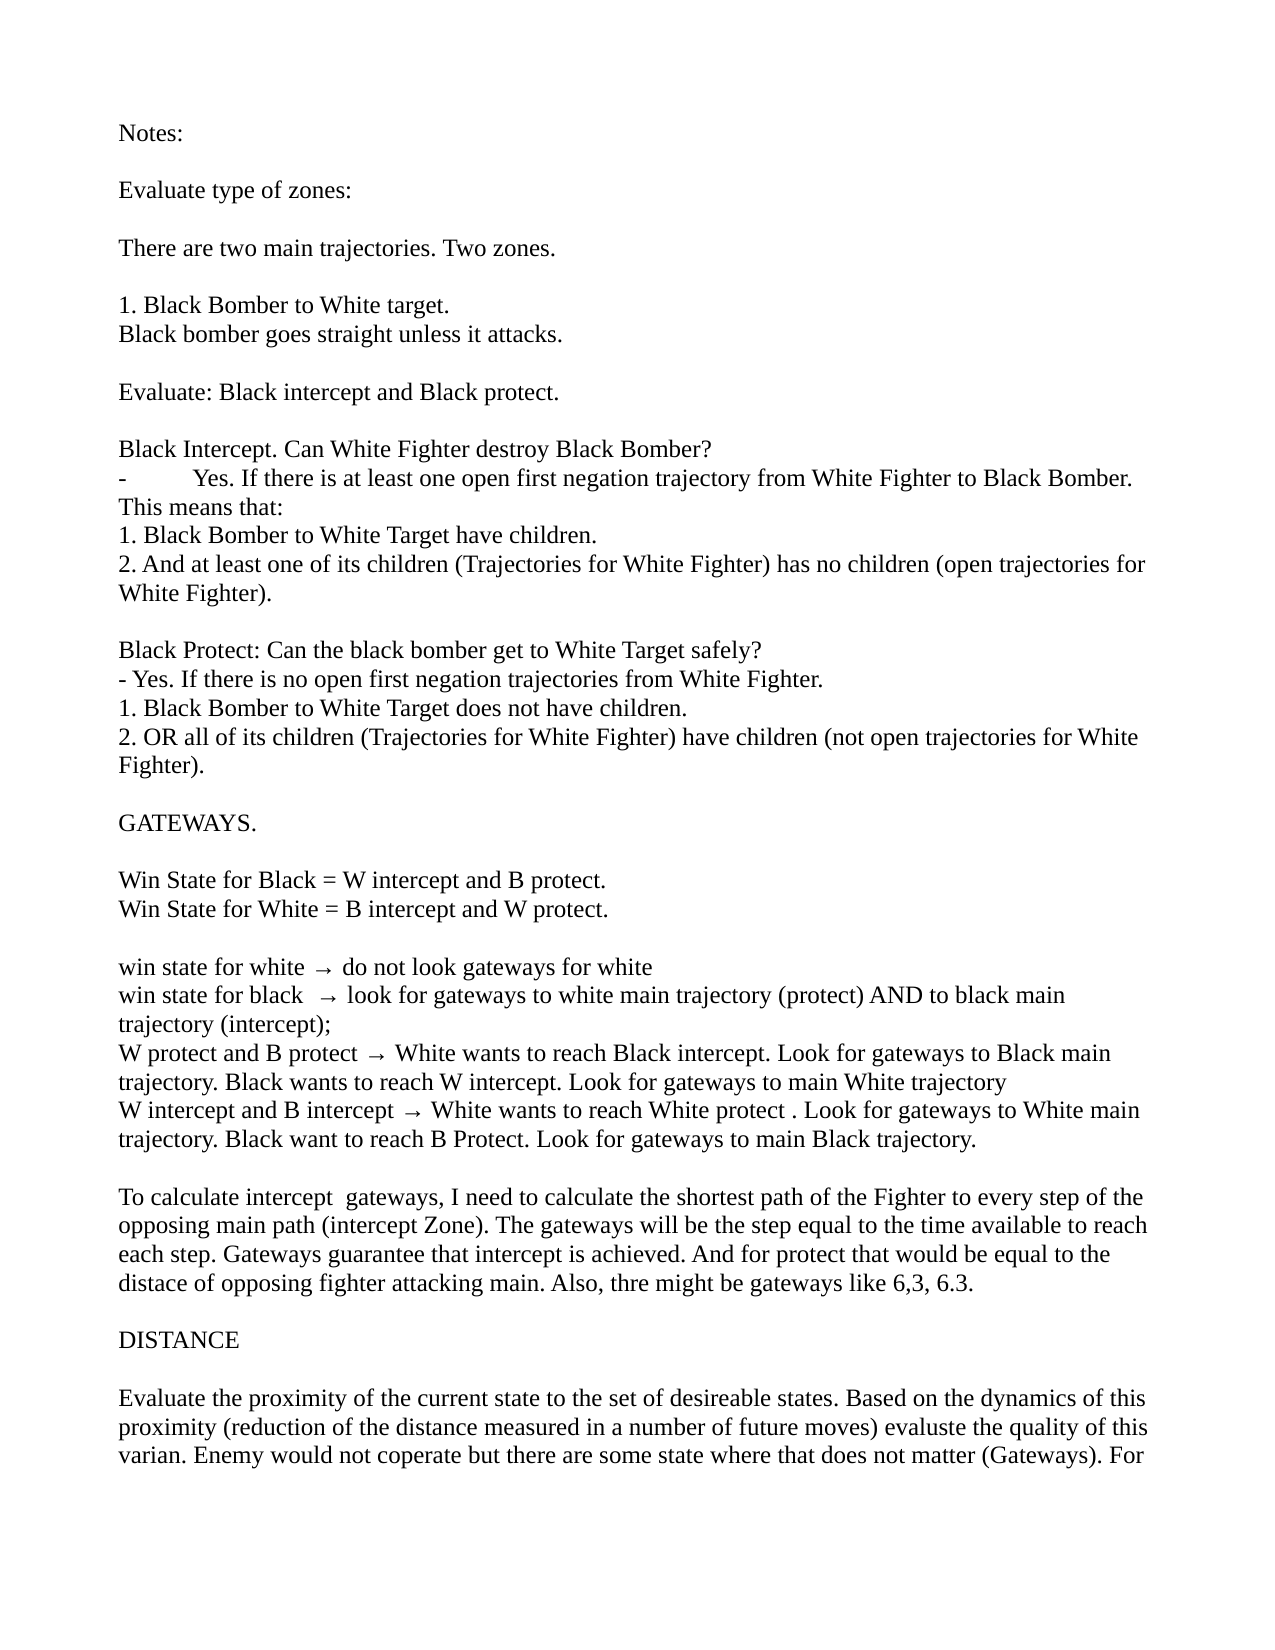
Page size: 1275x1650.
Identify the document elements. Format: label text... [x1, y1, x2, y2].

text 1. Black Bomber to White Target does not have children. [118, 693, 1157, 722]
text - Yes. If there is at least one open first negation trajectory from White Fighter to Black Bomber. This means that: [118, 463, 1157, 521]
text Black bomber goes straight unless it attacks. [118, 319, 1157, 348]
text win state for white → do not look gateways for white [118, 952, 1157, 981]
text win state for black → look for gateways to white main trajectory (protect) AND to black main trajectory (intercept); [118, 981, 1157, 1038]
text Black Intercept. Can White Fighter destroy Black Bomber? [118, 434, 1157, 463]
text W intercept and B intercept → White wants to reach White protect . Look for gateways to White main trajectory. Black want to reach B Protect. Look for gateways to main Black trajectory. [118, 1096, 1157, 1153]
text 1. Black Bomber to White target. [118, 291, 1157, 319]
text Evaluate type of zones: [118, 176, 1157, 204]
text 2. And at least one of its children (Trajectories for White Fighter) has no children (open trajectories for White Fighter). [118, 549, 1157, 607]
text 1. Black Bomber to White Target have children. [118, 521, 1157, 549]
text Evaluate the proximity of the current state to the set of desireable states. Based on the dynamics of this proximity (reduction of the distance measured in a number of future moves) evaluste the quality of this varian. Enemy would not coperate but there are some state where that does not matter (Gateways). For [118, 1383, 1157, 1469]
text - Yes. If there is no open first negation trajectories from White Fighter. [118, 664, 1157, 693]
text Notes: [118, 118, 1157, 147]
text DISTANCE [118, 1326, 1157, 1354]
text There are two main trajectories. Two zones. [118, 233, 1157, 262]
text 2. OR all of its children (Trajectories for White Fighter) have children (not open trajectories for White Fighter). [118, 722, 1157, 779]
text Evaluate: Black intercept and Black protect. [118, 377, 1157, 406]
text GATEWAYS. [118, 808, 1157, 837]
text Win State for White = B intercept and W protect. [118, 894, 1157, 923]
text W protect and B protect → White wants to reach Black intercept. Look for gateways to Black main trajectory. Black wants to reach W intercept. Look for gateways to main White trajectory [118, 1038, 1157, 1096]
text To calculate intercept gateways, I need to calculate the shortest path of the Fighter to every step of the opposing main path (intercept Zone). The gateways will be the step equal to the time available to reach each step. Gateways guarantee that intercept is achieved. And for protect that would be equal to the distace of opposing fighter attacking main. Also, thre might be gateways like 6,3, 6.3. [118, 1182, 1157, 1297]
text Black Protect: Can the black bomber get to White Target safely? [118, 636, 1157, 664]
text Win State for Black = W intercept and B protect. [118, 866, 1157, 894]
